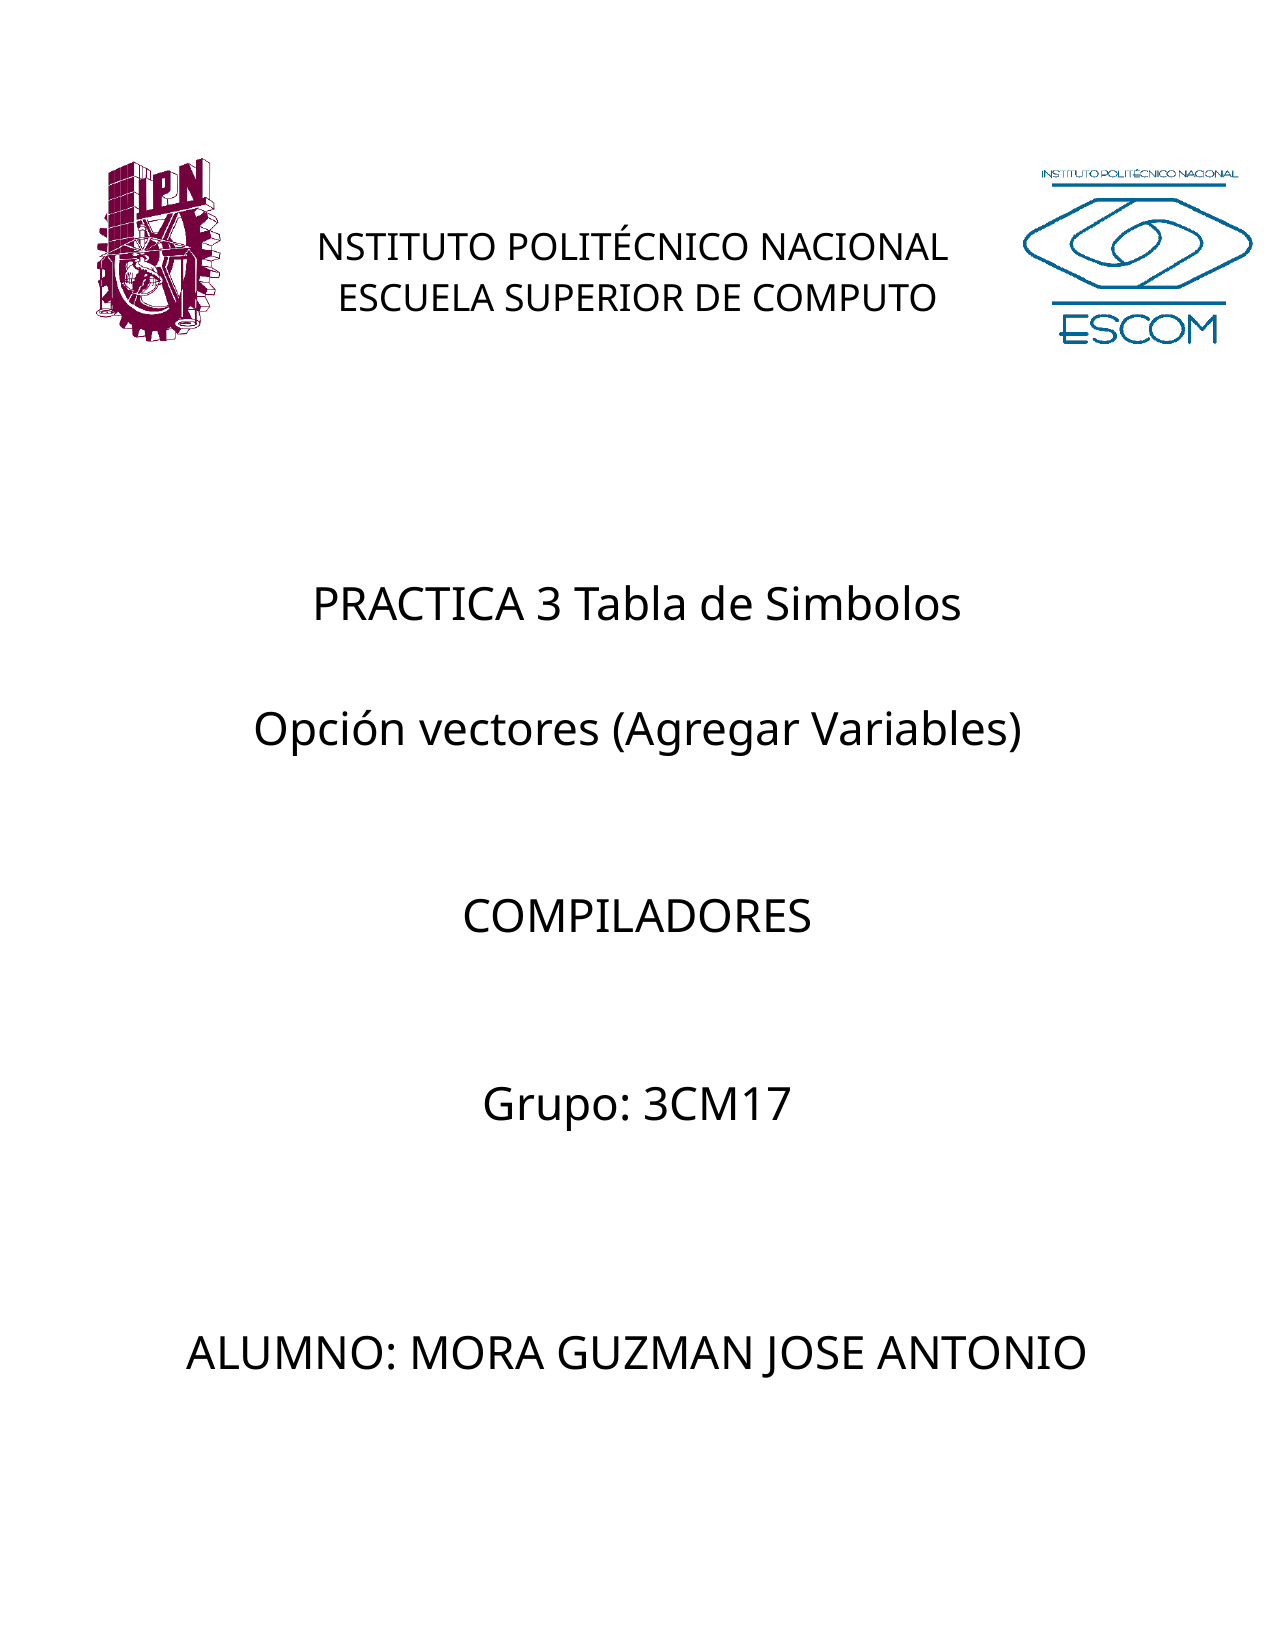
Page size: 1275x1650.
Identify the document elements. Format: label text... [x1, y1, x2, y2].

text PRACTICA 3 Tabla de Simbolos [118, 572, 1157, 634]
picture [996, 168, 1275, 347]
text Grupo: 3CM17 [118, 1071, 1157, 1133]
picture [59, 144, 261, 360]
text ESCUELA SUPERIOR DE COMPUTO [261, 271, 996, 322]
text COMPILADORES [118, 884, 1157, 946]
text NSTITUTO POLITÉCNICO NACIONAL [261, 220, 996, 271]
text ALUMNO: MORA GUZMAN JOSE ANTONIO [118, 1321, 1157, 1383]
text Opción vectores (Agregar Variables) [118, 697, 1157, 759]
